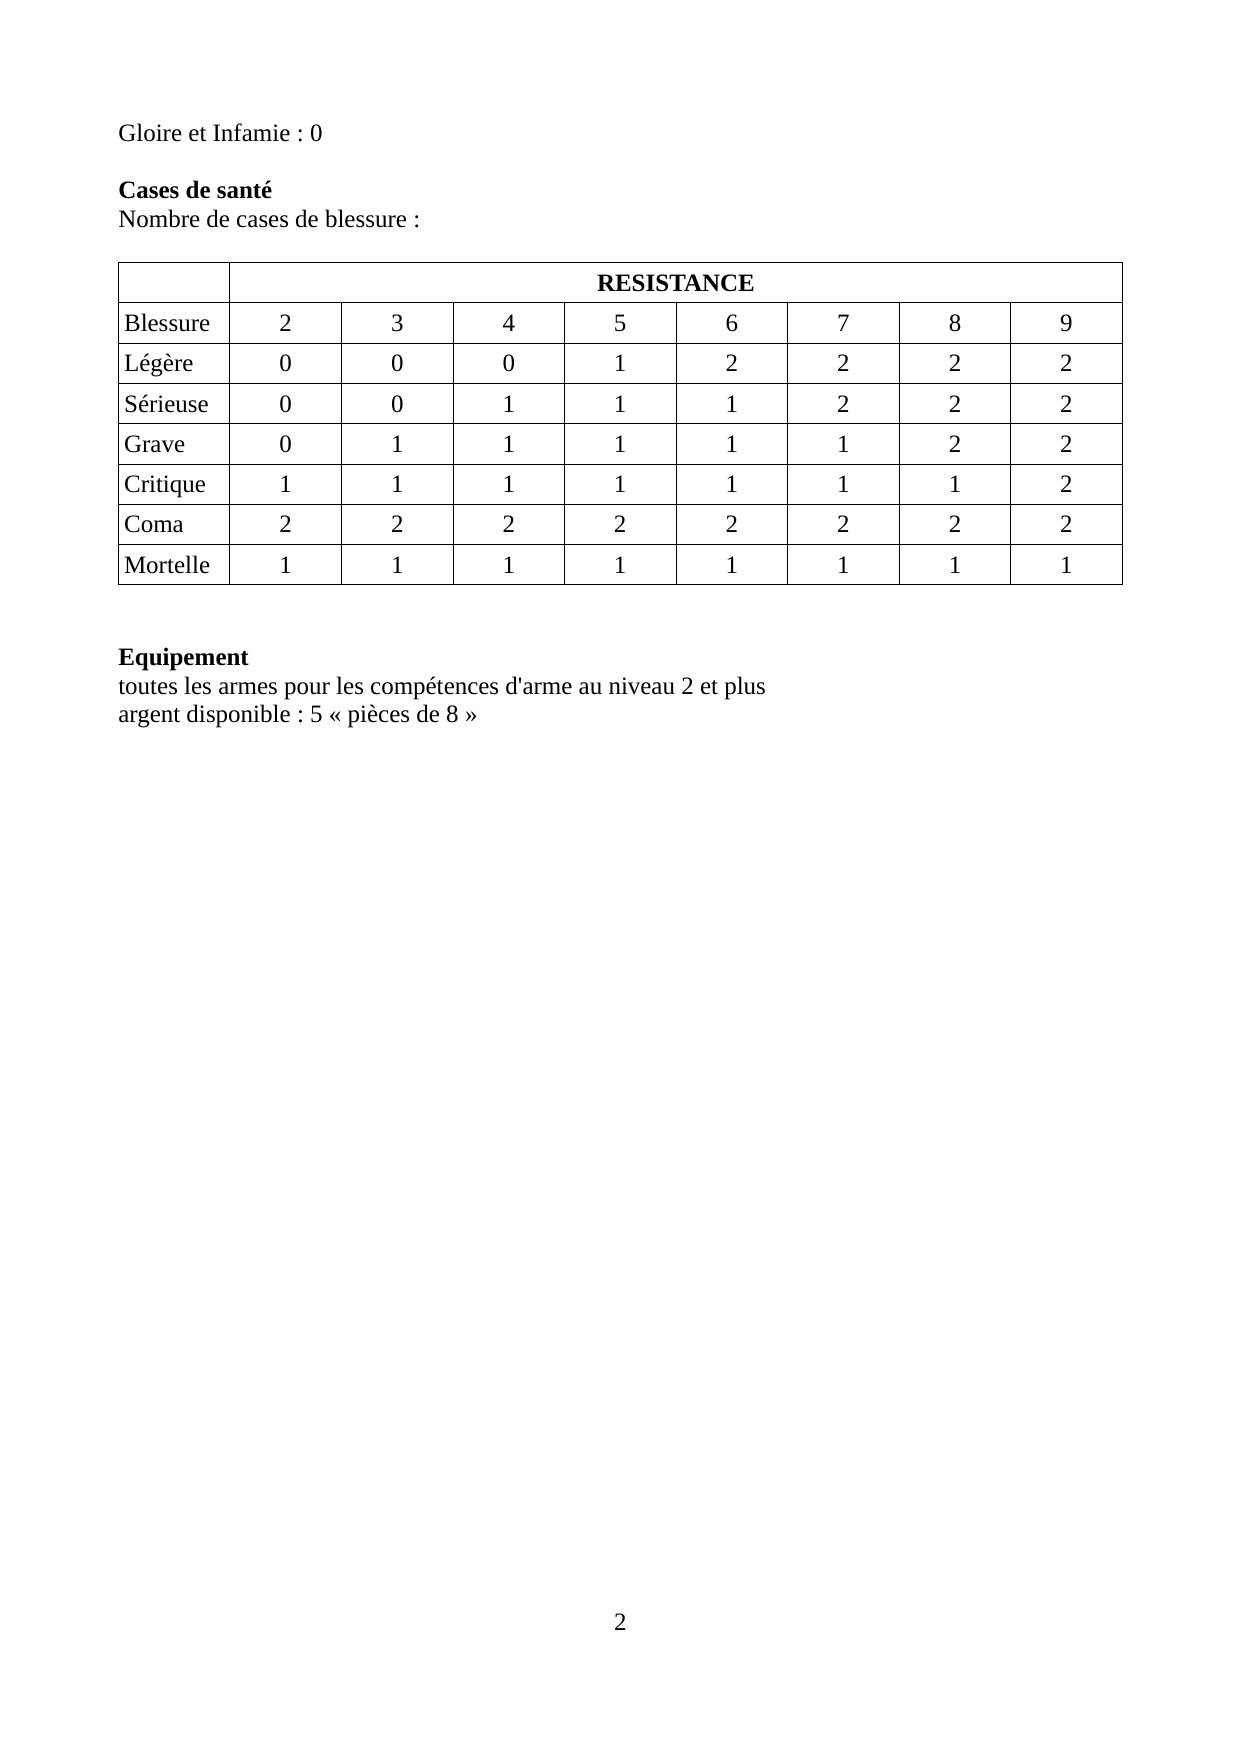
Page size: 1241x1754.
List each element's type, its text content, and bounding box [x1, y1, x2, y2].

table_cell 1 [677, 384, 787, 423]
table_cell 1 [900, 545, 1010, 584]
table_cell 2 [1011, 505, 1122, 544]
table_cell 2 [1011, 465, 1122, 504]
table_cell 1 [565, 384, 676, 423]
table_cell 2 [900, 424, 1010, 463]
table_cell 1 [788, 424, 899, 463]
table_cell 2 [230, 303, 341, 342]
table_cell 1 [565, 465, 676, 504]
table_cell 0 [230, 344, 341, 383]
table_cell 1 [1011, 545, 1122, 584]
table_cell 1 [565, 344, 676, 383]
table_cell 5 [565, 303, 676, 342]
table_cell 2 [565, 505, 676, 544]
table_cell 1 [454, 545, 564, 584]
text Equipement [118, 642, 1122, 671]
text toutes les armes pour les compétences d'arme au niveau 2 et plus [118, 671, 1122, 699]
table_cell 1 [677, 424, 787, 463]
table_cell 2 [1011, 384, 1122, 423]
table_header RESISTANCE [230, 263, 1122, 302]
table_cell 2 [900, 384, 1010, 423]
table_cell Grave [119, 424, 229, 463]
table_cell 0 [230, 424, 341, 463]
table_cell Blessure [119, 303, 229, 342]
table_cell 8 [900, 303, 1010, 342]
table_cell 1 [230, 545, 341, 584]
text argent disponible : 5 « pièces de 8 » [118, 699, 1122, 728]
table_cell 1 [454, 465, 564, 504]
table_cell 6 [677, 303, 787, 342]
table_cell 2 [342, 505, 453, 544]
table_cell 1 [454, 384, 564, 423]
text Nombre de cases de blessure : [118, 204, 1122, 233]
table_cell 1 [342, 424, 453, 463]
table_cell 1 [677, 545, 787, 584]
table_cell 1 [788, 545, 899, 584]
table_cell 2 [230, 505, 341, 544]
table_cell 1 [565, 545, 676, 584]
table_cell 2 [788, 344, 899, 383]
table_cell 1 [342, 465, 453, 504]
table_cell 2 [788, 384, 899, 423]
table_cell 2 [900, 344, 1010, 383]
table_cell 2 [788, 505, 899, 544]
table_cell 2 [900, 505, 1010, 544]
table_cell 0 [454, 344, 564, 383]
table_cell Critique [119, 465, 229, 504]
table_cell 1 [788, 465, 899, 504]
table_cell 2 [1011, 344, 1122, 383]
table_cell 1 [677, 465, 787, 504]
table_cell 1 [565, 424, 676, 463]
table_cell 1 [454, 424, 564, 463]
table_cell 1 [342, 545, 453, 584]
table_cell 1 [900, 465, 1010, 504]
table_cell Légère [119, 344, 229, 383]
table_cell 2 [454, 505, 564, 544]
text Gloire et Infamie : 0 [118, 118, 1122, 147]
table_cell 3 [342, 303, 453, 342]
table_cell 0 [230, 384, 341, 423]
table_cell 0 [342, 344, 453, 383]
table_cell 0 [342, 384, 453, 423]
table_cell Sérieuse [119, 384, 229, 423]
table_cell 2 [1011, 424, 1122, 463]
table_cell 2 [677, 344, 787, 383]
table_cell Mortelle [119, 545, 229, 584]
text Cases de santé [118, 176, 1122, 204]
table_cell 9 [1011, 303, 1122, 342]
table_cell 1 [230, 465, 341, 504]
table_cell 4 [454, 303, 564, 342]
table_cell Coma [119, 505, 229, 544]
table_header [119, 263, 229, 302]
table_cell 7 [788, 303, 899, 342]
table_cell 2 [677, 505, 787, 544]
